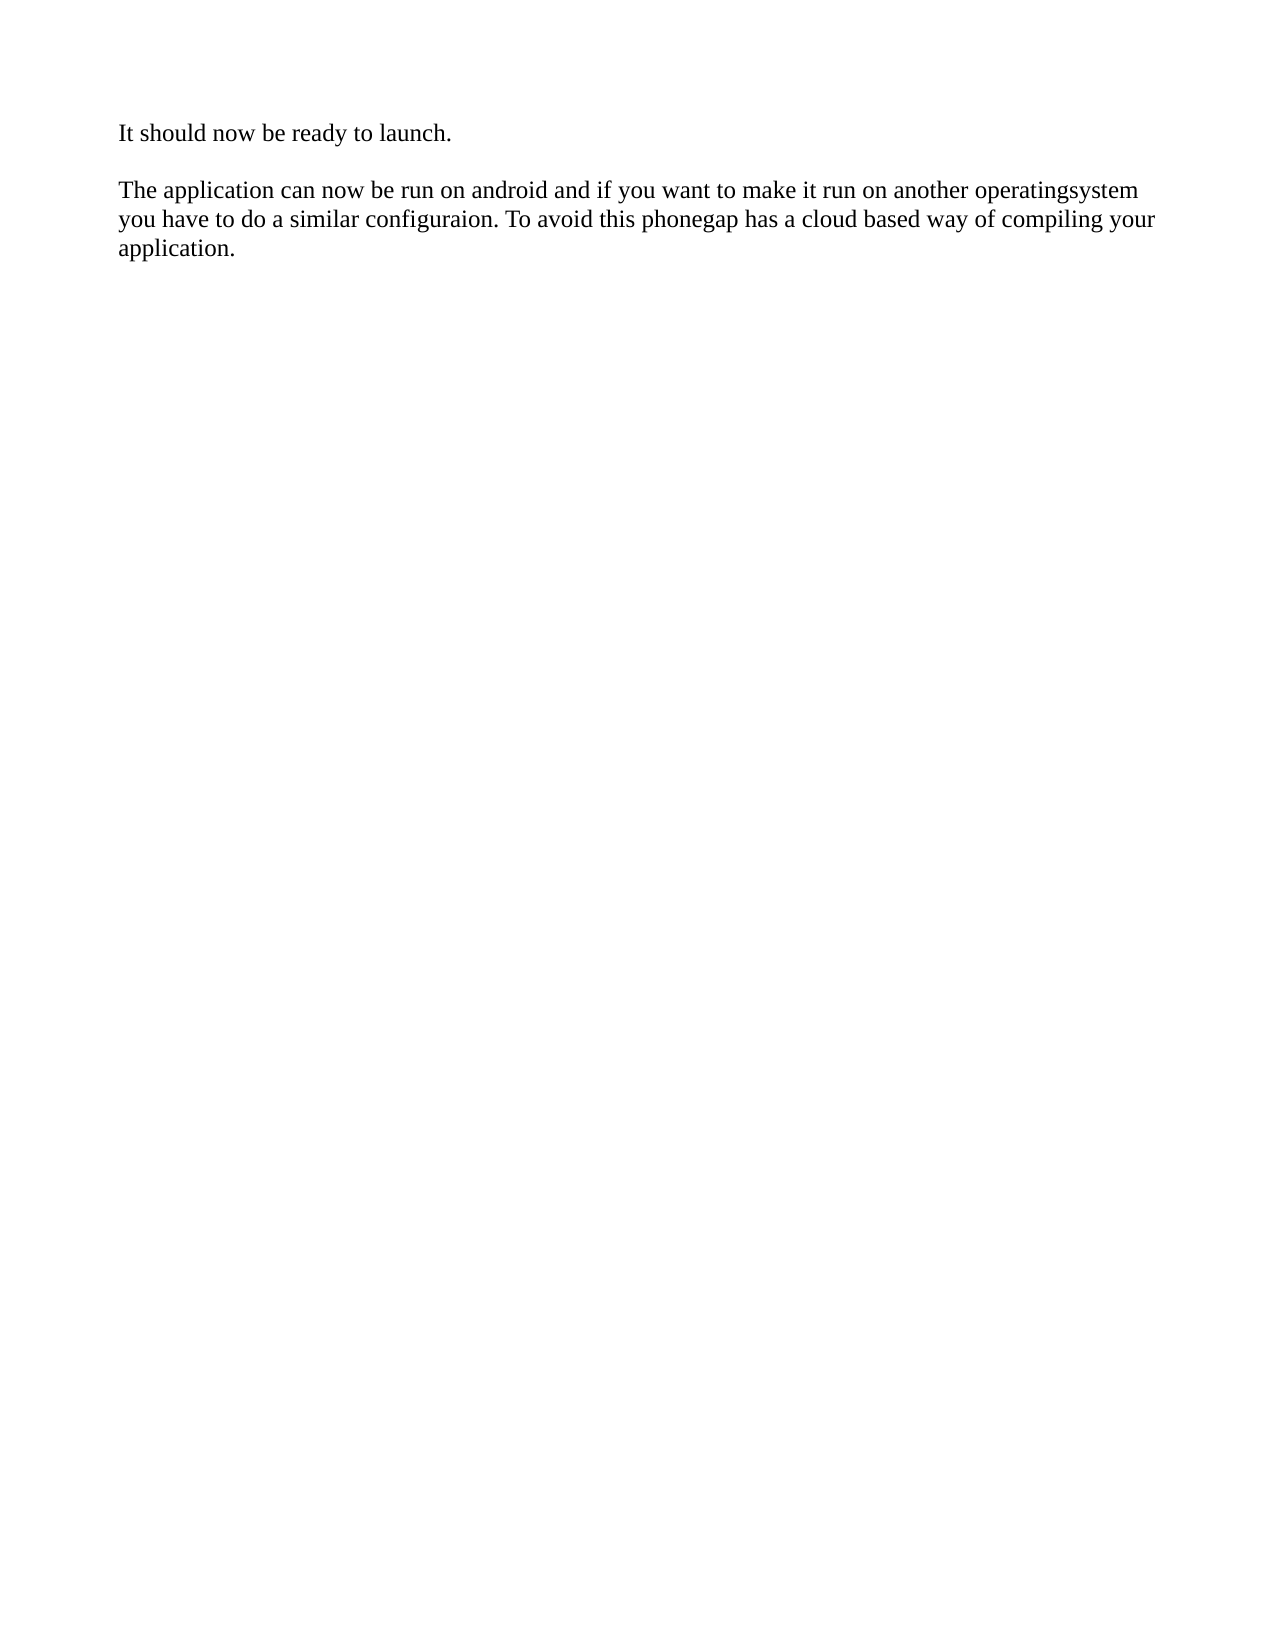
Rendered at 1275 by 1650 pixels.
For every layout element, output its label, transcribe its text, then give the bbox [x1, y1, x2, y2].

text The application can now be run on android and if you want to make it run on another operatingsystem you have to do a similar configuraion. To avoid this phonegap has a cloud based way of compiling your application. [118, 176, 1157, 262]
text It should now be ready to launch. [118, 118, 1157, 147]
